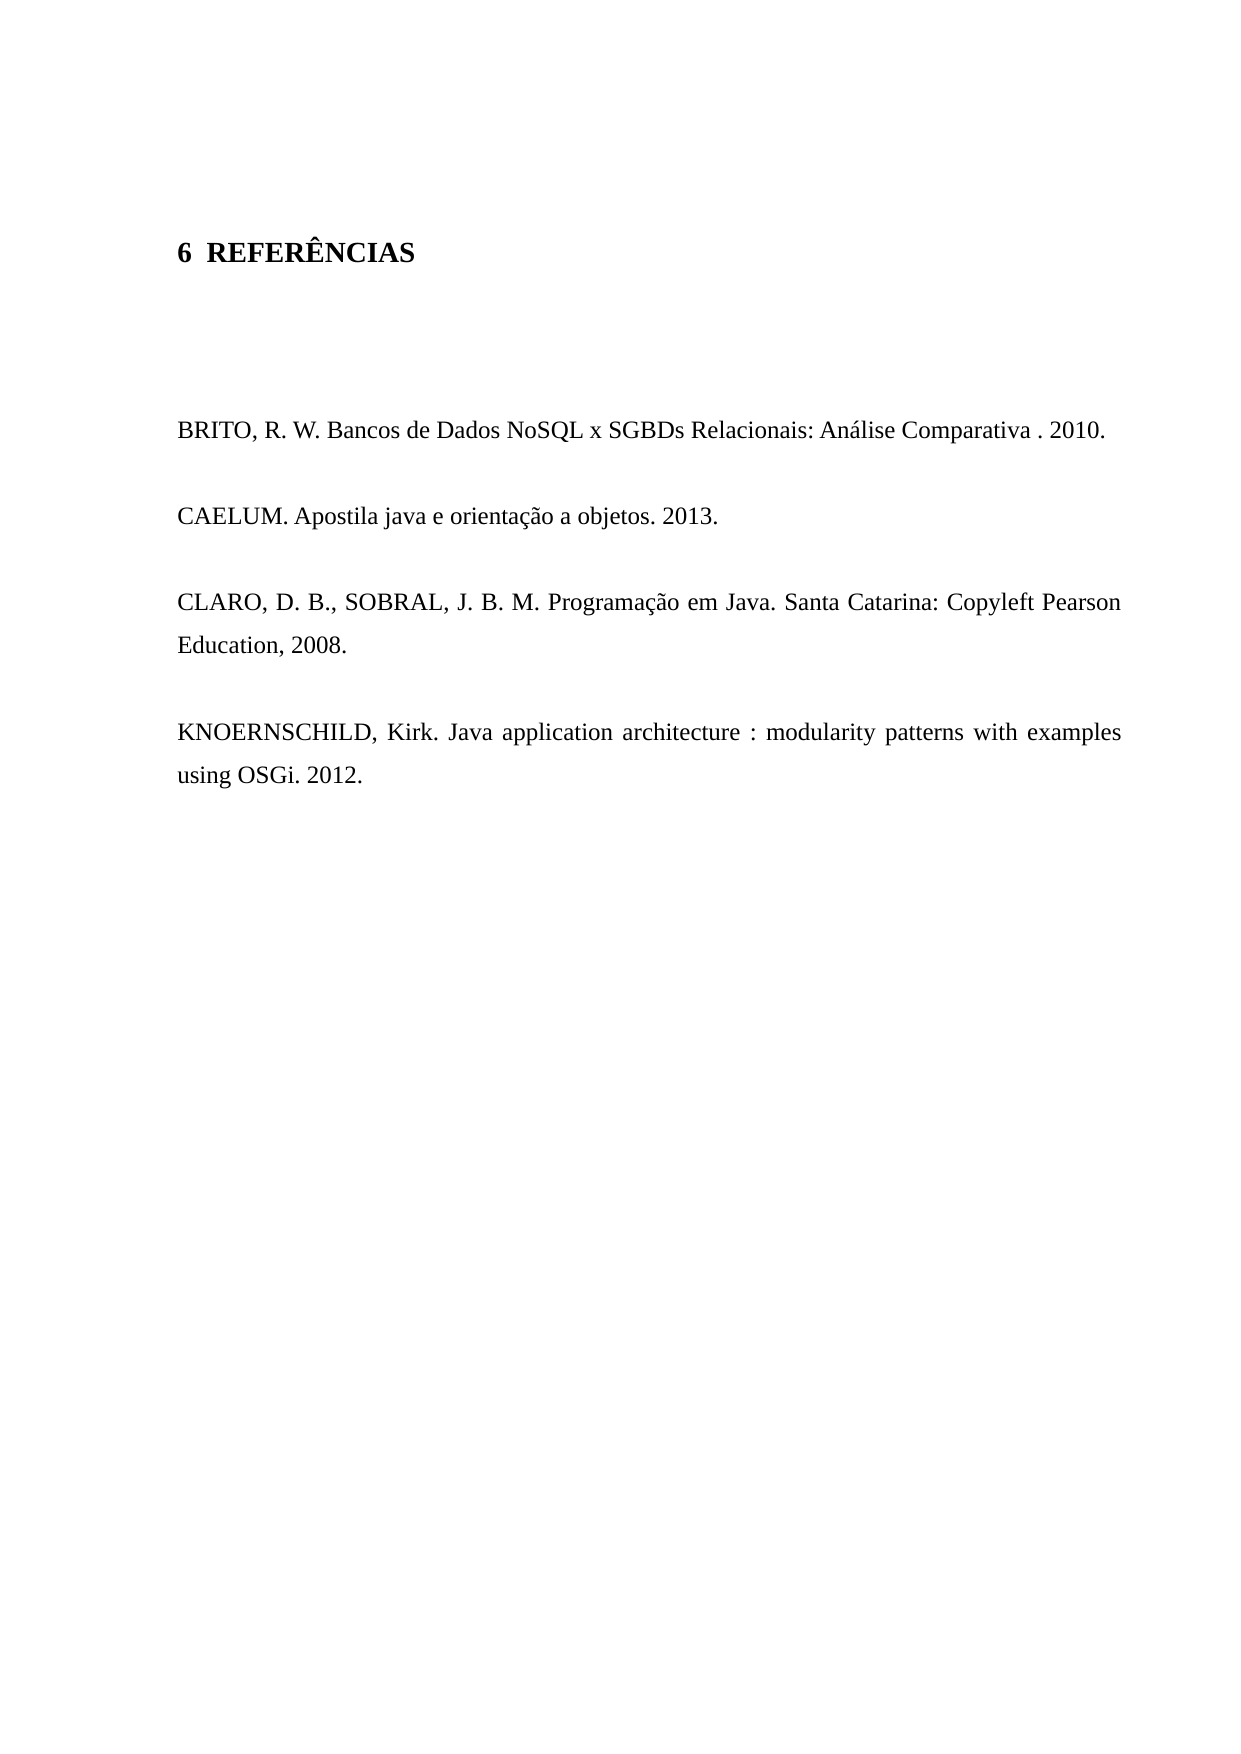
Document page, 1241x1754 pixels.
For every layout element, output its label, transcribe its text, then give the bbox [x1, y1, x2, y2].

text CAELUM. Apostila java e orientação a objetos. 2013. [177, 501, 1122, 530]
text BRITO, R. W. Bancos de Dados NoSQL x SGBDs Relacionais: Análise Comparativa . 2010. [177, 415, 1122, 444]
text KNOERNSCHILD, Kirk. Java application architecture : modularity patterns with examples using OSGi. 2012. [177, 717, 1122, 789]
title Referências [177, 235, 1122, 269]
text CLARO, D. B., SOBRAL, J. B. M. Programação em Java. Santa Catarina: Copyleft Pearson Education, 2008. [177, 587, 1122, 659]
